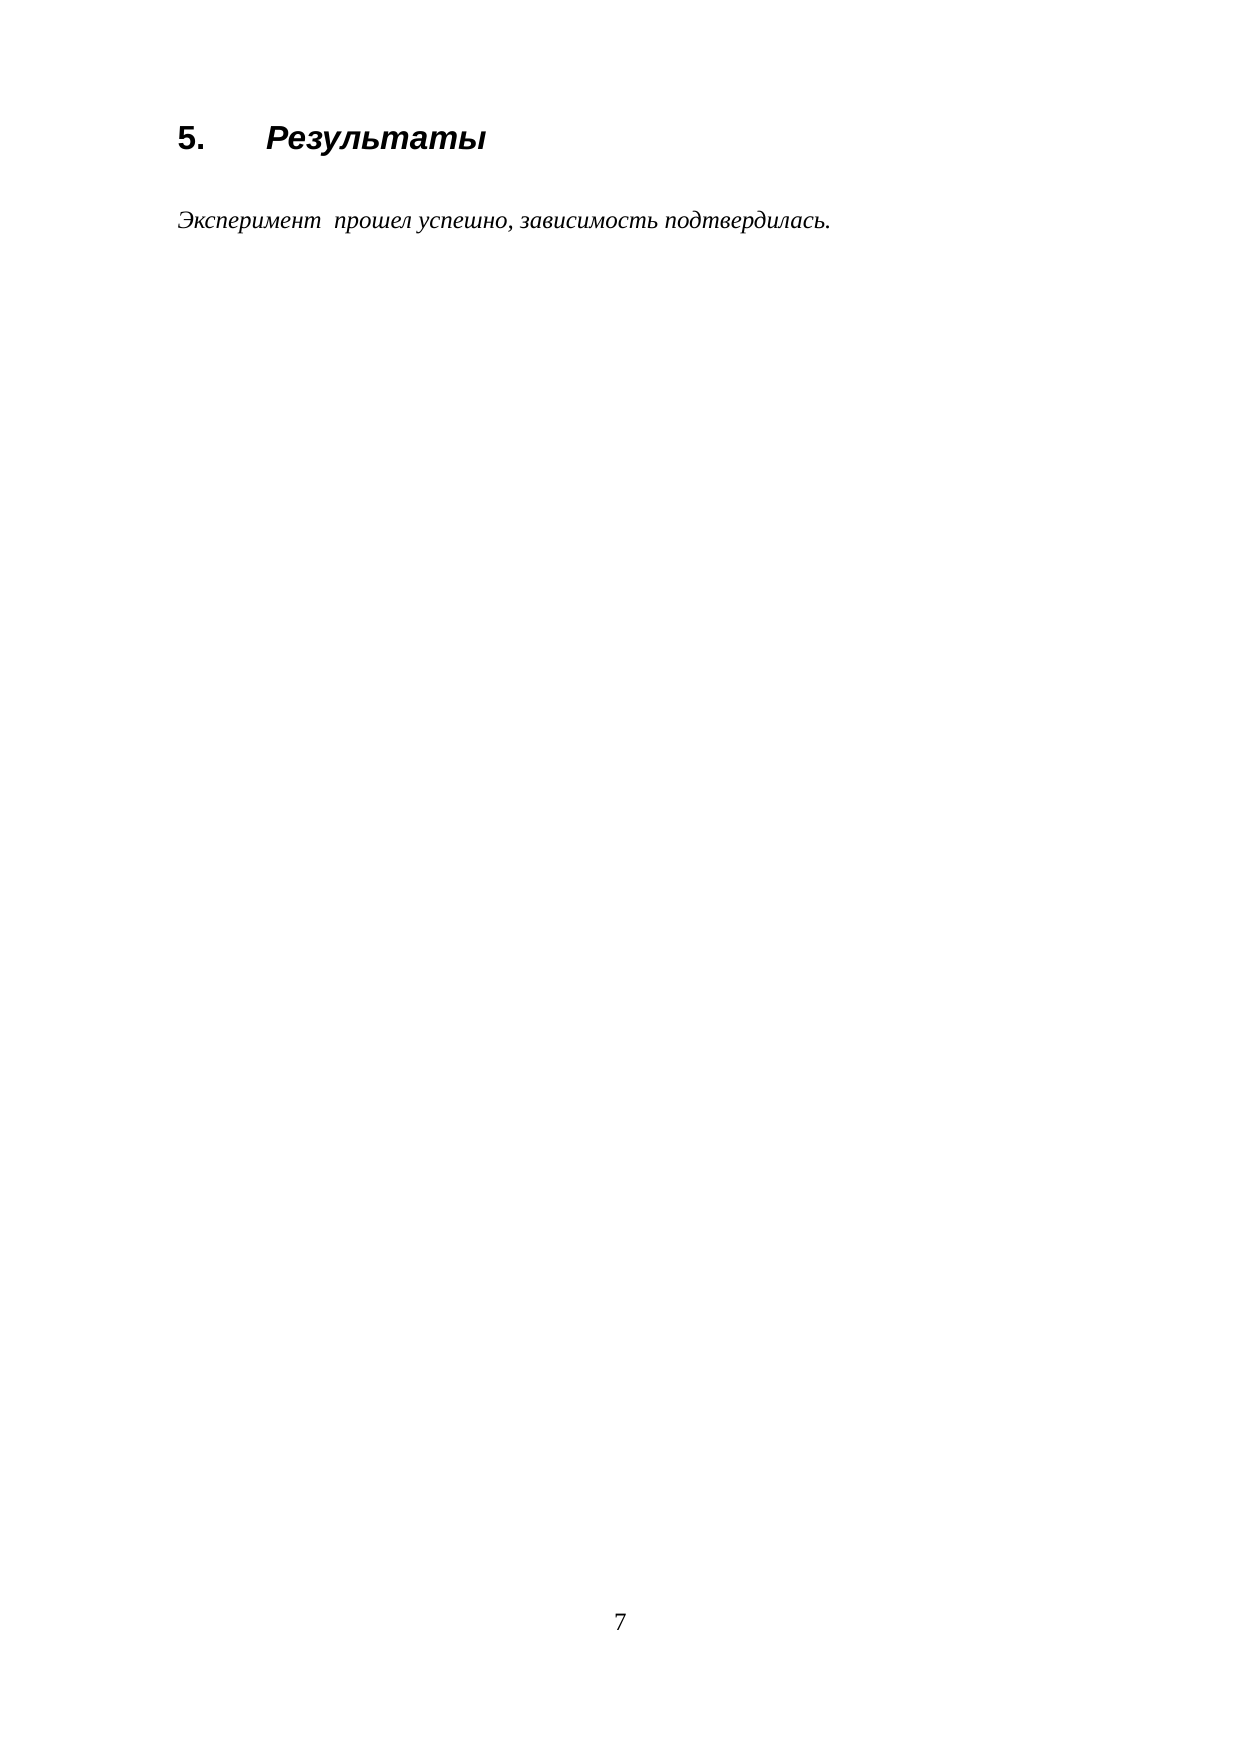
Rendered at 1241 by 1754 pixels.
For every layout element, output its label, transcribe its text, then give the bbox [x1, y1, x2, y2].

subtitle Результаты [118, 118, 1122, 157]
text Эксперимент прошел успешно, зависимость подтвердилась. [118, 205, 1122, 234]
